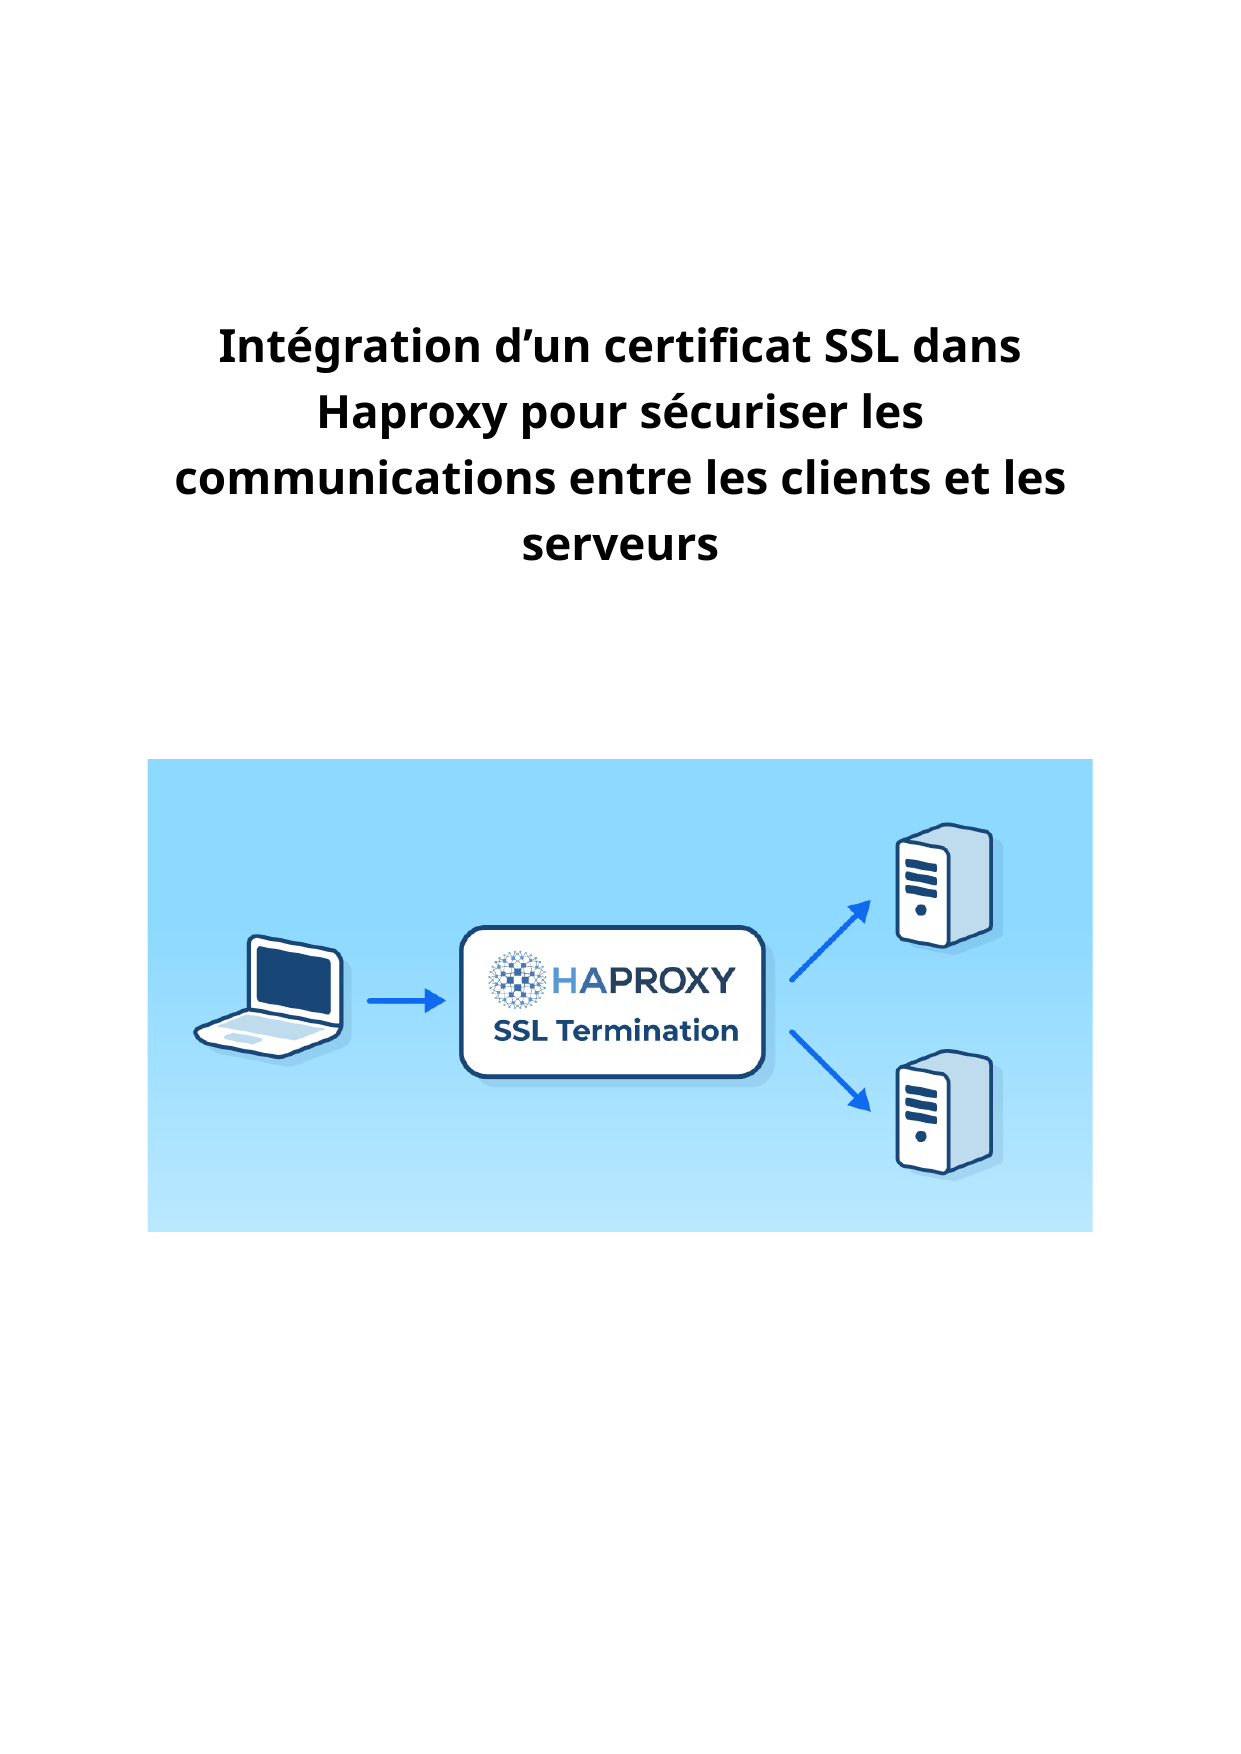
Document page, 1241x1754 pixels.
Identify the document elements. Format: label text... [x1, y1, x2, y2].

text Intégration d’un certificat SSL dans Haproxy pour sécuriser les communications entre les clients et les serveurs [148, 313, 1093, 573]
